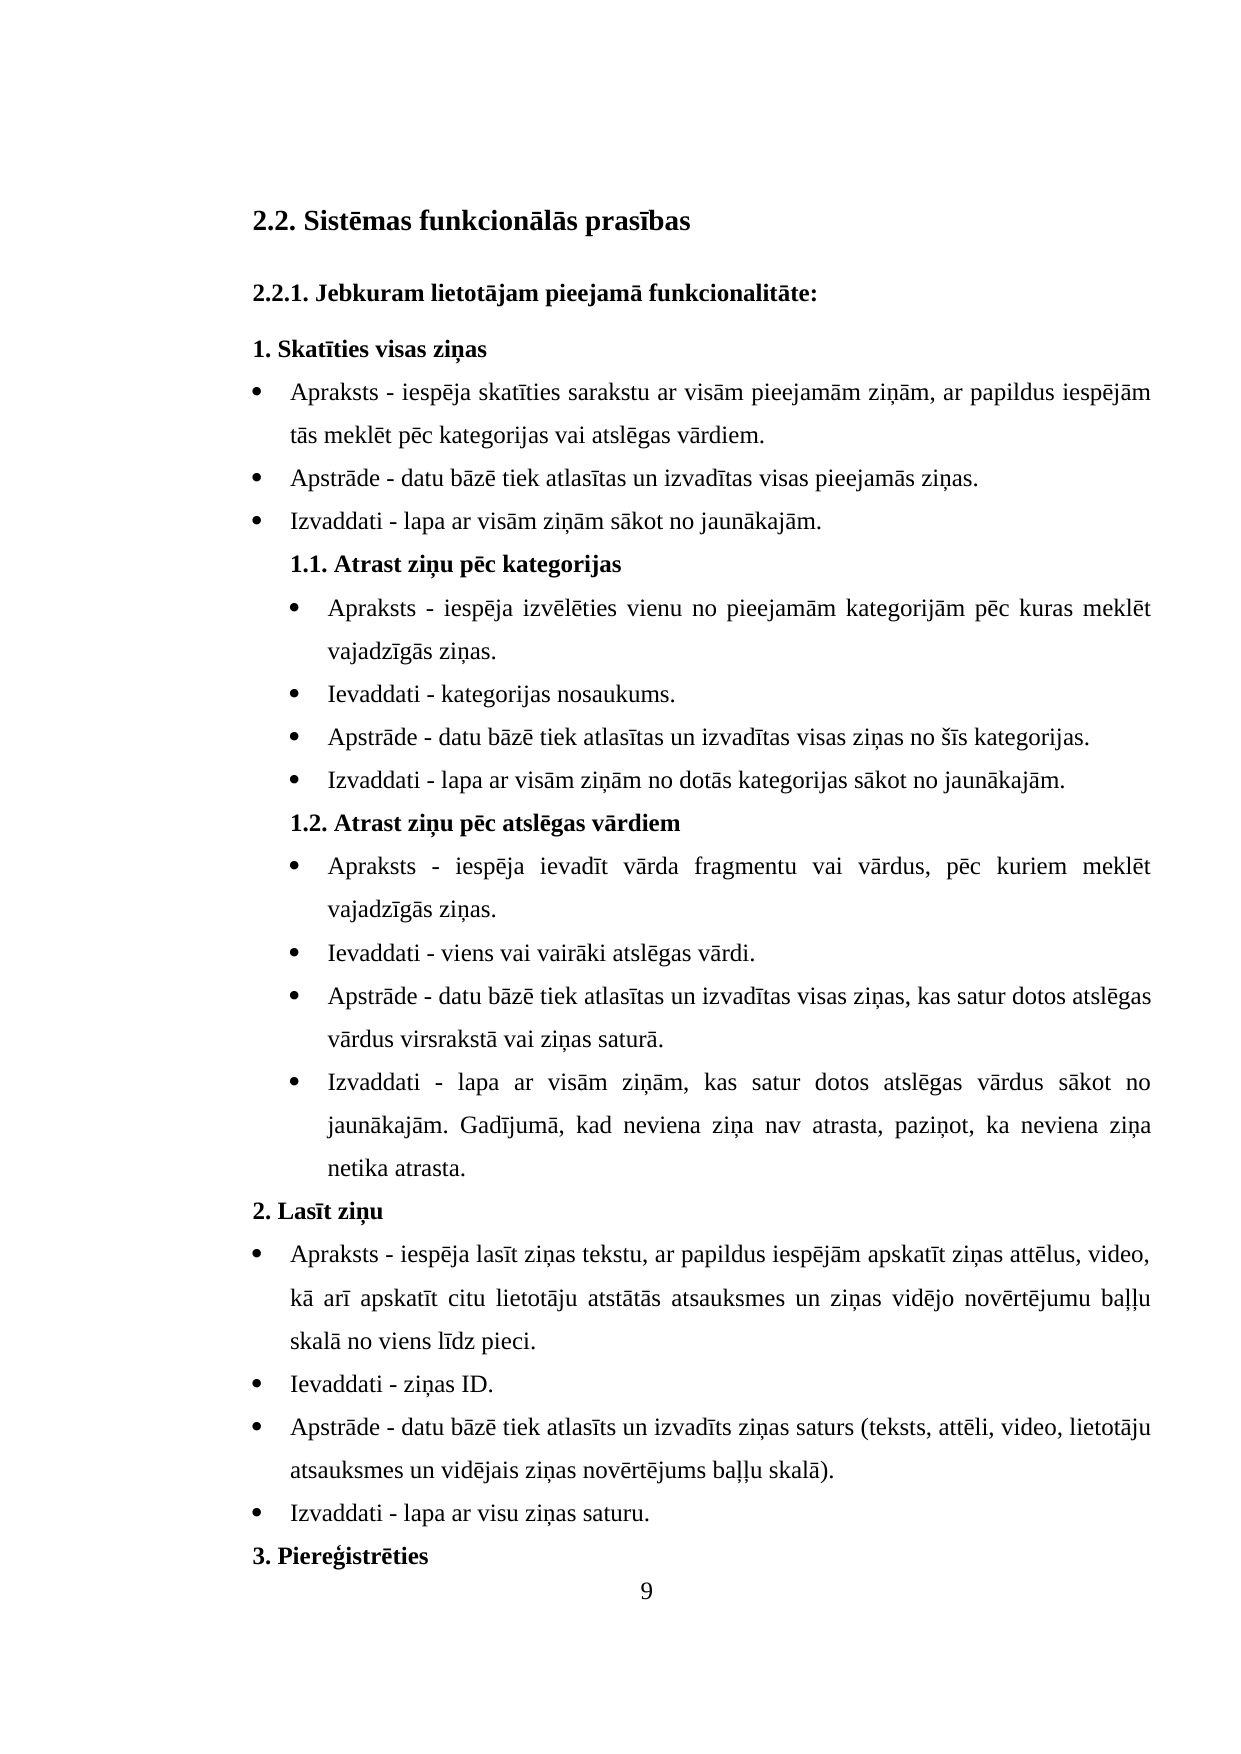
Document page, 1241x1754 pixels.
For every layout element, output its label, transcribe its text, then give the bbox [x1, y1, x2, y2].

text 1. Skatīties visas ziņas [177, 334, 1152, 363]
list Izvaddati - lapa ar visām ziņām sākot no jaunākajām. [252, 506, 1152, 535]
list Izvaddati - lapa ar visu ziņas saturu. [252, 1498, 1152, 1527]
list Apstrāde - datu bāzē tiek atlasīts un izvadīts ziņas saturs (teksts, attēli, video, lietotāju atsauksmes un vidējais ziņas novērtējums baļļu skalā). [252, 1412, 1152, 1484]
text 2. Lasīt ziņu [177, 1196, 1152, 1225]
list Apraksts - iespēja izvēlēties vienu no pieejamām kategorijām pēc kuras meklēt vajadzīgās ziņas. [290, 593, 1152, 664]
list Ievaddati - kategorijas nosaukums. [290, 679, 1152, 708]
text 3. Piereģistrēties [177, 1541, 1152, 1570]
list Apstrāde - datu bāzē tiek atlasītas un izvadītas visas ziņas no šīs kategorijas. [290, 722, 1152, 751]
list Apraksts - iespēja skatīties sarakstu ar visām pieejamām ziņām, ar papildus iespējām tās meklēt pēc kategorijas vai atslēgas vārdiem. [252, 377, 1152, 449]
list Ievaddati - viens vai vairāki atslēgas vārdi. [290, 938, 1152, 966]
subtitle 2.2.1. Jebkuram lietotājam pieejamā funkcionalitāte: [252, 278, 1152, 307]
list Apraksts - iespēja ievadīt vārda fragmentu vai vārdus, pēc kuriem meklēt vajadzīgās ziņas. [290, 851, 1152, 923]
subtitle 2.2. Sistēmas funkcionālās prasības [252, 203, 1152, 236]
text 1.1. Atrast ziņu pēc kategorijas [177, 549, 1152, 578]
list Apstrāde - datu bāzē tiek atlasītas un izvadītas visas pieejamās ziņas. [252, 463, 1152, 492]
list Apstrāde - datu bāzē tiek atlasītas un izvadītas visas ziņas, kas satur dotos atslēgas vārdus virsrakstā vai ziņas saturā. [290, 981, 1152, 1053]
list Ievaddati - ziņas ID. [252, 1369, 1152, 1398]
text 1.2. Atrast ziņu pēc atslēgas vārdiem [177, 808, 1152, 837]
list Izvaddati - lapa ar visām ziņām no dotās kategorijas sākot no jaunākajām. [290, 765, 1152, 794]
list Apraksts - iespēja lasīt ziņas tekstu, ar papildus iespējām apskatīt ziņas attēlus, video, kā arī apskatīt citu lietotāju atstātās atsauksmes un ziņas vidējo novērtējumu baļļu skalā no viens līdz pieci. [252, 1239, 1152, 1354]
list Izvaddati - lapa ar visām ziņām, kas satur dotos atslēgas vārdus sākot no jaunākajām. Gadījumā, kad neviena ziņa nav atrasta, paziņot, ka neviena ziņa netika atrasta. [290, 1067, 1152, 1182]
